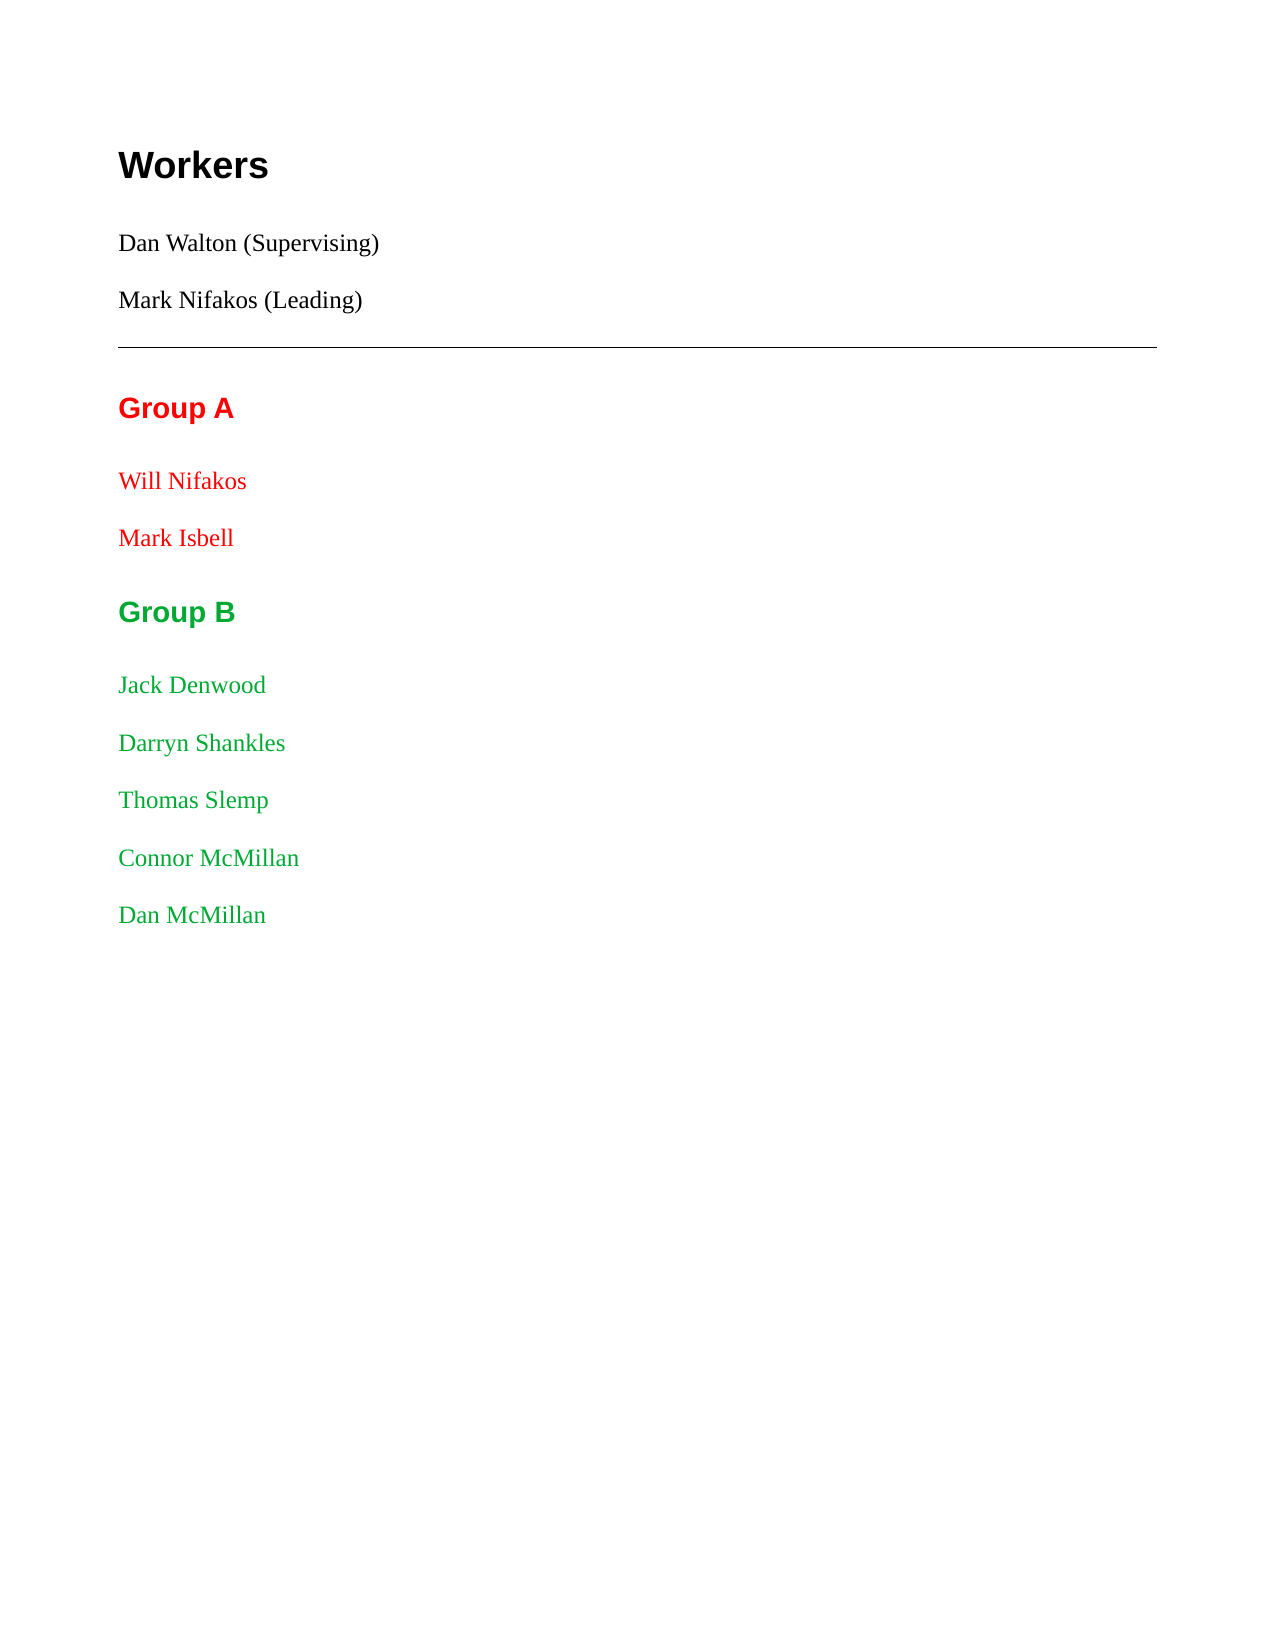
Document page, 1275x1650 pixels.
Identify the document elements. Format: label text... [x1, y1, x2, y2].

text Darryn Shankles [118, 728, 1157, 757]
text Dan McMillan [118, 900, 1157, 929]
subtitle Group B [118, 595, 1157, 629]
text Dan Walton (Supervising) [118, 228, 1157, 257]
text Connor McMillan [118, 843, 1157, 872]
subtitle Workers [118, 143, 1157, 187]
text Jack Denwood [118, 670, 1157, 699]
subtitle Group A [118, 391, 1157, 424]
text Mark Isbell [118, 523, 1157, 552]
text Thomas Slemp [118, 785, 1157, 814]
text Will Nifakos [118, 466, 1157, 494]
text Mark Nifakos (Leading) [118, 286, 1157, 314]
